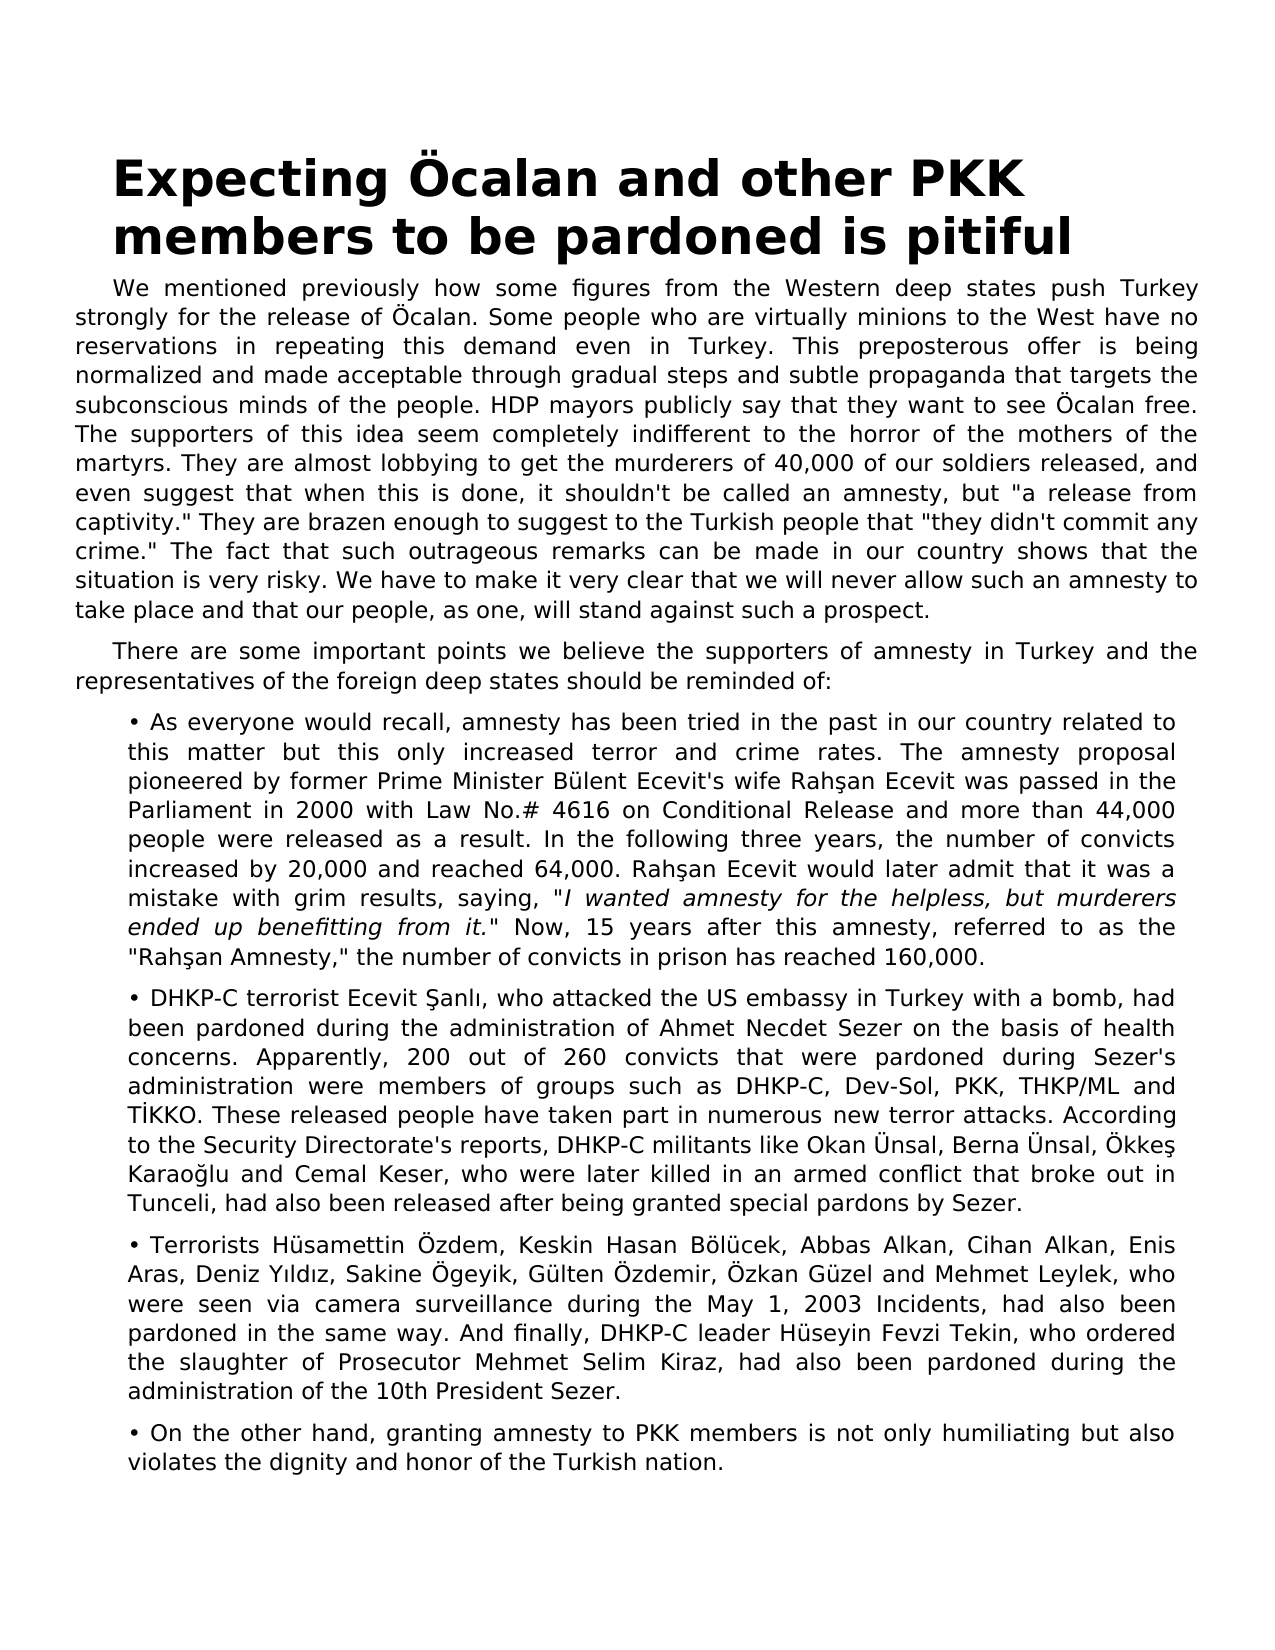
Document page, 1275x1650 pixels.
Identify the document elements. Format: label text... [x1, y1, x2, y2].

subtitle Expecting Öcalan and other PKK members to be pardoned is pitiful [112, 150, 1200, 266]
text • As everyone would recall, amnesty has been tried in the past in our country related to this matter but this only increased terror and crime rates. The amnesty proposal pioneered by former Prime Minister Bülent Ecevit's wife Rahşan Ecevit was passed in the Parliament in 2000 with Law No.# 4616 on Conditional Release and more than 44,000 people were released as a result. In the following three years, the number of convicts increased by 20,000 and reached 64,000. Rahşan Ecevit would later admit that it was a mistake with grim results, saying, "I wanted amnesty for the helpless, but murderers ended up benefitting from it." Now, 15 years after this amnesty, referred to as the "Rahşan Amnesty," the number of convicts in prison has reached 160,000. [127, 709, 1177, 970]
text • On the other hand, granting amnesty to PKK members is not only humiliating but also violates the dignity and honor of the Turkish nation. [127, 1420, 1177, 1476]
text We mentioned previously how some figures from the Western deep states push Turkey strongly for the release of Öcalan. Some people who are virtually minions to the West have no reservations in repeating this demand even in Turkey. This preposterous offer is being normalized and made acceptable through gradual steps and subtle propaganda that targets the subconscious minds of the people. HDP mayors publicly say that they want to see Öcalan free. The supporters of this idea seem completely indifferent to the horror of the mothers of the martyrs. They are almost lobbying to get the murderers of 40,000 of our soldiers released, and even suggest that when this is done, it shouldn't be called an amnesty, but "a release from captivity." They are brazen enough to suggest to the Turkish people that "they didn't commit any crime." The fact that such outrageous remarks can be made in our country shows that the situation is very risky. We have to make it very clear that we will never allow such an amnesty to take place and that our people, as one, will stand against such a prospect. [75, 275, 1200, 623]
text • Terrorists Hüsamettin Özdem, Keskin Hasan Bölücek, Abbas Alkan, Cihan Alkan, Enis Aras, Deniz Yıldız, Sakine Ögeyik, Gülten Özdemir, Özkan Güzel and Mehmet Leylek, who were seen via camera surveillance during the May 1, 2003 Incidents, had also been pardoned in the same way. And finally, DHKP-C leader Hüseyin Fevzi Tekin, who ordered the slaughter of Prosecutor Mehmet Selim Kiraz, had also been pardoned during the administration of the 10th President Sezer. [127, 1232, 1177, 1405]
text There are some important points we believe the supporters of amnesty in Turkey and the representatives of the foreign deep states should be reminded of: [75, 638, 1200, 694]
text • DHKP-C terrorist Ecevit Şanlı, who attacked the US embassy in Turkey with a bomb, had been pardoned during the administration of Ahmet Necdet Sezer on the basis of health concerns. Apparently, 200 out of 260 convicts that were pardoned during Sezer's administration were members of groups such as DHKP-C, Dev-Sol, PKK, THKP/ML and TİKKO. These released people have taken part in numerous new terror attacks. According to the Security Directorate's reports, DHKP-C militants like Okan Ünsal, Berna Ünsal, Ökkeş Karaoğlu and Cemal Keser, who were later killed in an armed conflict that broke out in Tunceli, had also been released after being granted special pardons by Sezer. [127, 986, 1177, 1217]
